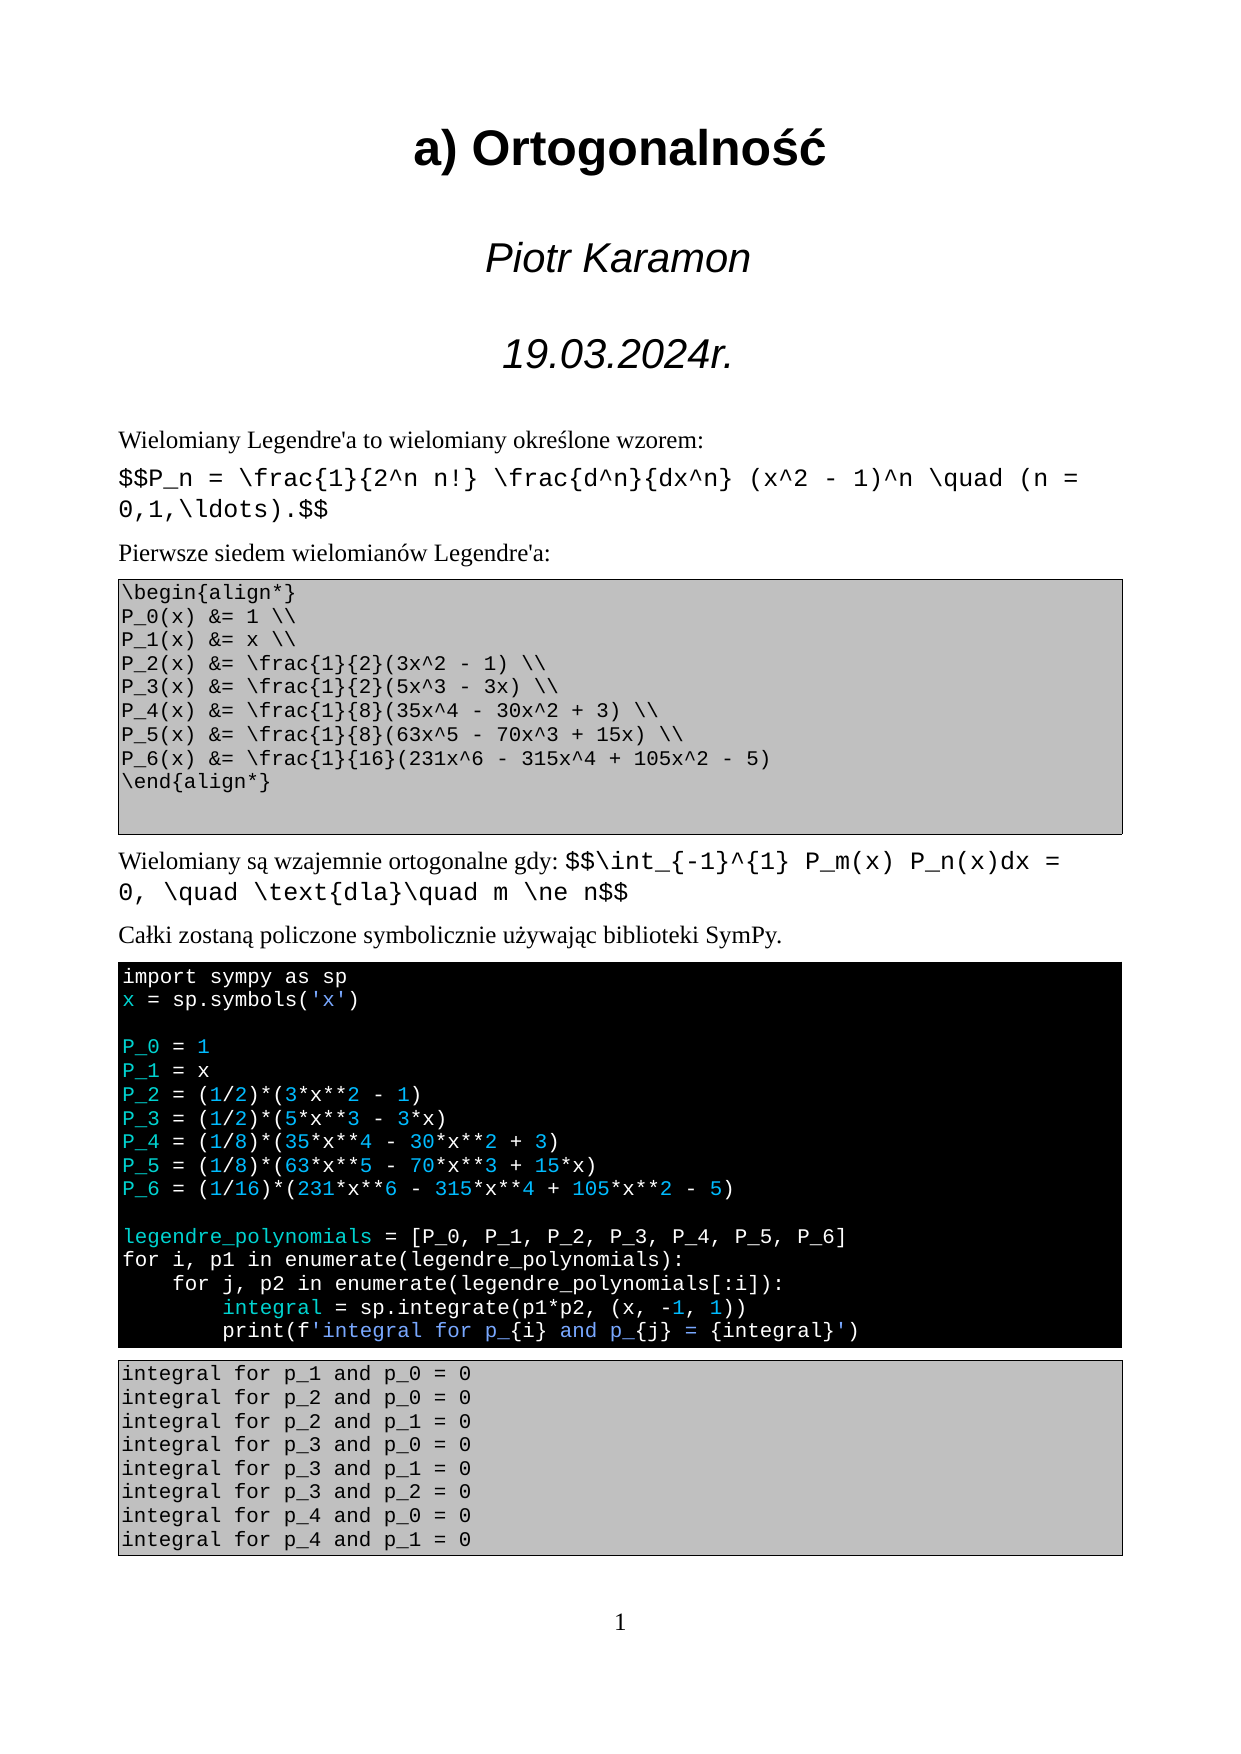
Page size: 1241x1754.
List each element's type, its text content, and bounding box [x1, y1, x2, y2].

text P_4(x) &= \frac{1}{8}(35x^4 - 30x^2 + 3) \\ [119, 697, 1122, 721]
text integral for p_4 and p_0 = 0 [119, 1502, 1122, 1526]
text \begin{align*} [119, 580, 1122, 603]
text P_1 = x [119, 1056, 1121, 1080]
text Całki zostaną policzone symbolicznie używając biblioteki SymPy. [118, 920, 1122, 949]
text P_0(x) &= 1 \\ [119, 603, 1122, 626]
text P_5(x) &= \frac{1}{8}(63x^5 - 70x^3 + 15x) \\ [119, 721, 1122, 744]
subtitle Piotr Karamon [118, 233, 1122, 281]
text P_2(x) &= \frac{1}{2}(3x^2 - 1) \\ [119, 650, 1122, 673]
text P_3(x) &= \frac{1}{2}(5x^3 - 3x) \\ [119, 673, 1122, 697]
text for j, p2 in enumerate(legendre_polynomials[:i]): [119, 1269, 1121, 1293]
text P_3 = (1/2)*(5*x**3 - 3*x) [119, 1103, 1121, 1127]
title a) Ortogonalność [118, 118, 1122, 176]
text integral for p_3 and p_2 = 0 [119, 1478, 1122, 1502]
subtitle 19.03.2024r. [118, 329, 1122, 377]
text integral for p_1 and p_0 = 0 [119, 1361, 1122, 1384]
text P_6(x) &= \frac{1}{16}(231x^6 - 315x^4 + 105x^2 - 5) [119, 744, 1122, 768]
text P_0 = 1 [119, 1033, 1121, 1056]
text Pierwsze siedem wielomianów Legendre'a: [118, 538, 1122, 566]
text integral for p_2 and p_1 = 0 [119, 1408, 1122, 1431]
text P_1(x) &= x \\ [119, 626, 1122, 650]
text integral = sp.integrate(p1*p2, (x, -1, 1)) [119, 1293, 1121, 1316]
text Wielomiany są wzajemnie ortogonalne gdy: $$\int_{-1}^{1} P_m(x) P_n(x)dx = 0, \quad \text{dla}\quad m \ne n$$ [118, 846, 1122, 908]
text \end{align*} [119, 768, 1122, 795]
text integral for p_2 and p_0 = 0 [119, 1384, 1122, 1408]
text P_5 = (1/8)*(63*x**5 - 70*x**3 + 15*x) [119, 1151, 1121, 1174]
text integral for p_3 and p_1 = 0 [119, 1455, 1122, 1478]
text P_2 = (1/2)*(3*x**2 - 1) [119, 1080, 1121, 1103]
text P_4 = (1/8)*(35*x**4 - 30*x**2 + 3) [119, 1127, 1121, 1151]
text P_6 = (1/16)*(231*x**6 - 315*x**4 + 105*x**2 - 5) [119, 1174, 1121, 1198]
text x = sp.symbols('x') [119, 985, 1121, 1009]
text Wielomiany Legendre'a to wielomiany określone wzorem: [118, 425, 1122, 453]
text legendre_polynomials = [P_0, P_1, P_2, P_3, P_4, P_5, P_6] [119, 1222, 1121, 1245]
text $$P_n = \frac{1}{2^n n!} \frac{d^n}{dx^n} (x^2 - 1)^n \quad (n = 0,1,\ldots).$$ [118, 466, 1122, 525]
text for i, p1 in enumerate(legendre_polynomials): [119, 1245, 1121, 1269]
text print(f'integral for p_{i} and p_{j} = {integral}') [119, 1316, 1121, 1347]
text import sympy as sp [119, 963, 1121, 985]
text integral for p_4 and p_1 = 0 [119, 1526, 1122, 1555]
text integral for p_3 and p_0 = 0 [119, 1431, 1122, 1455]
